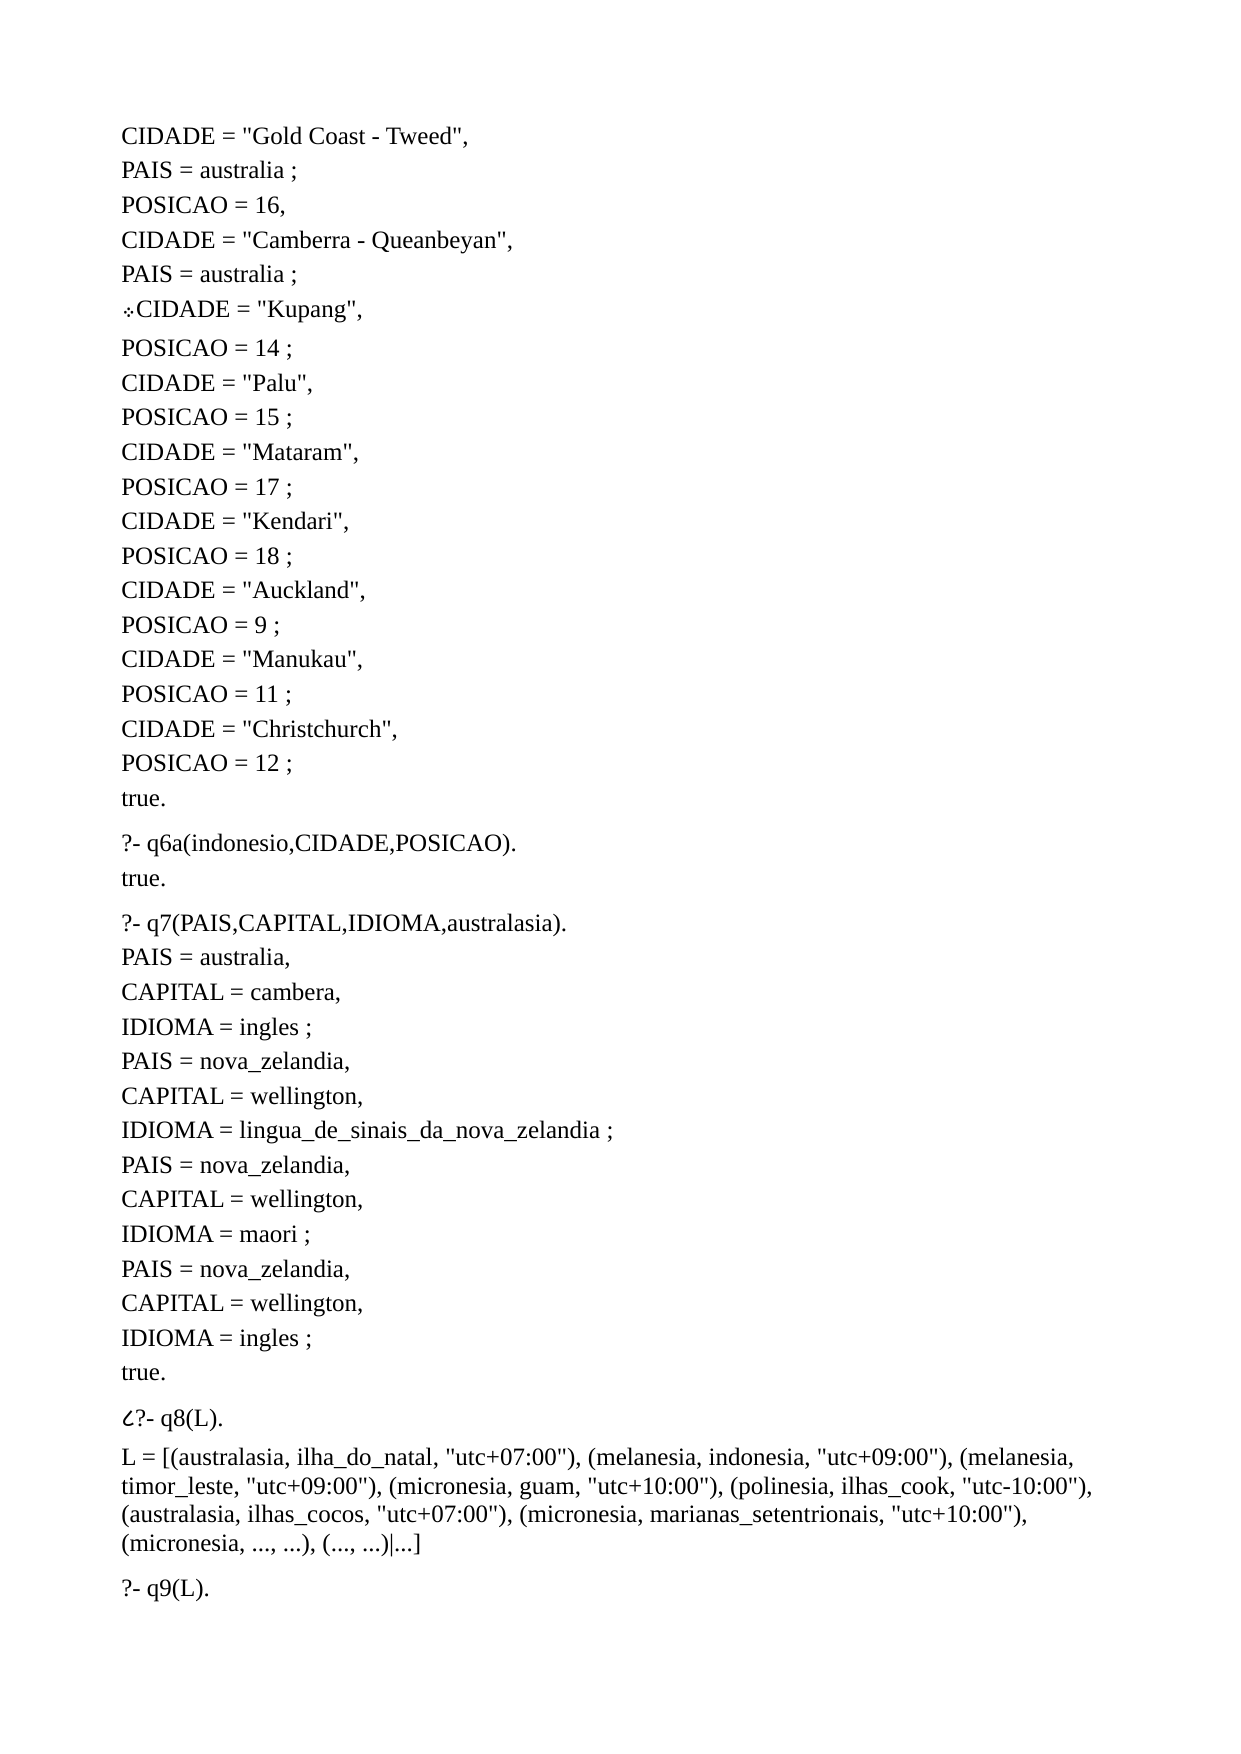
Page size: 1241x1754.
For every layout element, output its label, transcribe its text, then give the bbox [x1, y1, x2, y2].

table_header ܀CIDADE = "Kupang", [118, 291, 379, 330]
table_header POSICAO = 15 ; [118, 400, 307, 434]
table_header POSICAO = 12 ; [118, 745, 307, 780]
table_header ?- q9(L). [118, 1571, 224, 1605]
table_header true. [118, 1355, 180, 1389]
table_header CAPITAL = cambera, [118, 974, 356, 1009]
table_header L = [(australasia, ilha_do_natal, "utc+07:00"), (melanesia, indonesia, "utc+09:00"), (melanesia, timor_leste, "utc+09:00"), (micronesia, guam, "utc+10:00"), (polinesia, ilhas_cook, "utc-10:00"), (australasia, ilhas_cocos, "utc+07:00"), (micronesia, marianas_setentrionais, "utc+10:00"), (micronesia, ..., ...), (..., ...)|...] [118, 1439, 1122, 1560]
table_header CAPITAL = wellington, [118, 1078, 379, 1112]
table_header CAPITAL = wellington, [118, 1182, 379, 1216]
table_header PAIS = nova_zelandia, [118, 1147, 364, 1182]
table_header POSICAO = 14 ; [118, 330, 307, 365]
table_header CIDADE = "Gold Coast - Tweed", [118, 118, 483, 153]
table_header IDIOMA = lingua_de_sinais_da_nova_zelandia ; [118, 1113, 628, 1147]
table_header PAIS = nova_zelandia, [118, 1043, 364, 1078]
table_header [118, 894, 136, 905]
table_header POSICAO = 16, [118, 187, 301, 222]
table_header ?- q7(PAIS,CAPITAL,IDIOMA,australasia). [118, 905, 581, 939]
table_header POSICAO = 11 ; [118, 676, 306, 711]
table_header CIDADE = "Kendari", [118, 503, 364, 538]
table_header PAIS = australia ; [118, 153, 311, 187]
table_header CIDADE = "Manukau", [118, 642, 378, 676]
table_header PAIS = australia, [118, 940, 304, 974]
table_header IDIOMA = ingles ; [118, 1320, 327, 1354]
table_header CIDADE = "Mataram", [118, 434, 374, 469]
table_header [118, 1560, 136, 1571]
table_header CIDADE = "Camberra - Queanbeyan", [118, 222, 528, 256]
table_header [118, 1389, 136, 1400]
table_header true. [118, 860, 180, 894]
table_header POSICAO = 18 ; [118, 538, 307, 572]
table_header POSICAO = 9 ; [118, 607, 294, 642]
table_header [118, 815, 136, 825]
table_header true. [118, 780, 180, 814]
table_header PAIS = nova_zelandia, [118, 1251, 364, 1285]
table_header CIDADE = "Palu", [118, 365, 328, 399]
table_header IDIOMA = ingles ; [118, 1009, 327, 1043]
table_header CAPITAL = wellington, [118, 1285, 379, 1320]
table_header IDIOMA = maori ; [118, 1216, 326, 1251]
table_header POSICAO = 17 ; [118, 469, 307, 503]
table_header CIDADE = "Christchurch", [118, 711, 413, 745]
table_header ८?- q8(L). [118, 1400, 237, 1439]
table_header CIDADE = "Auckland", [118, 573, 381, 607]
table_header PAIS = australia ; [118, 256, 311, 291]
table_header ?- q6a(indonesio,CIDADE,POSICAO). [118, 825, 531, 860]
